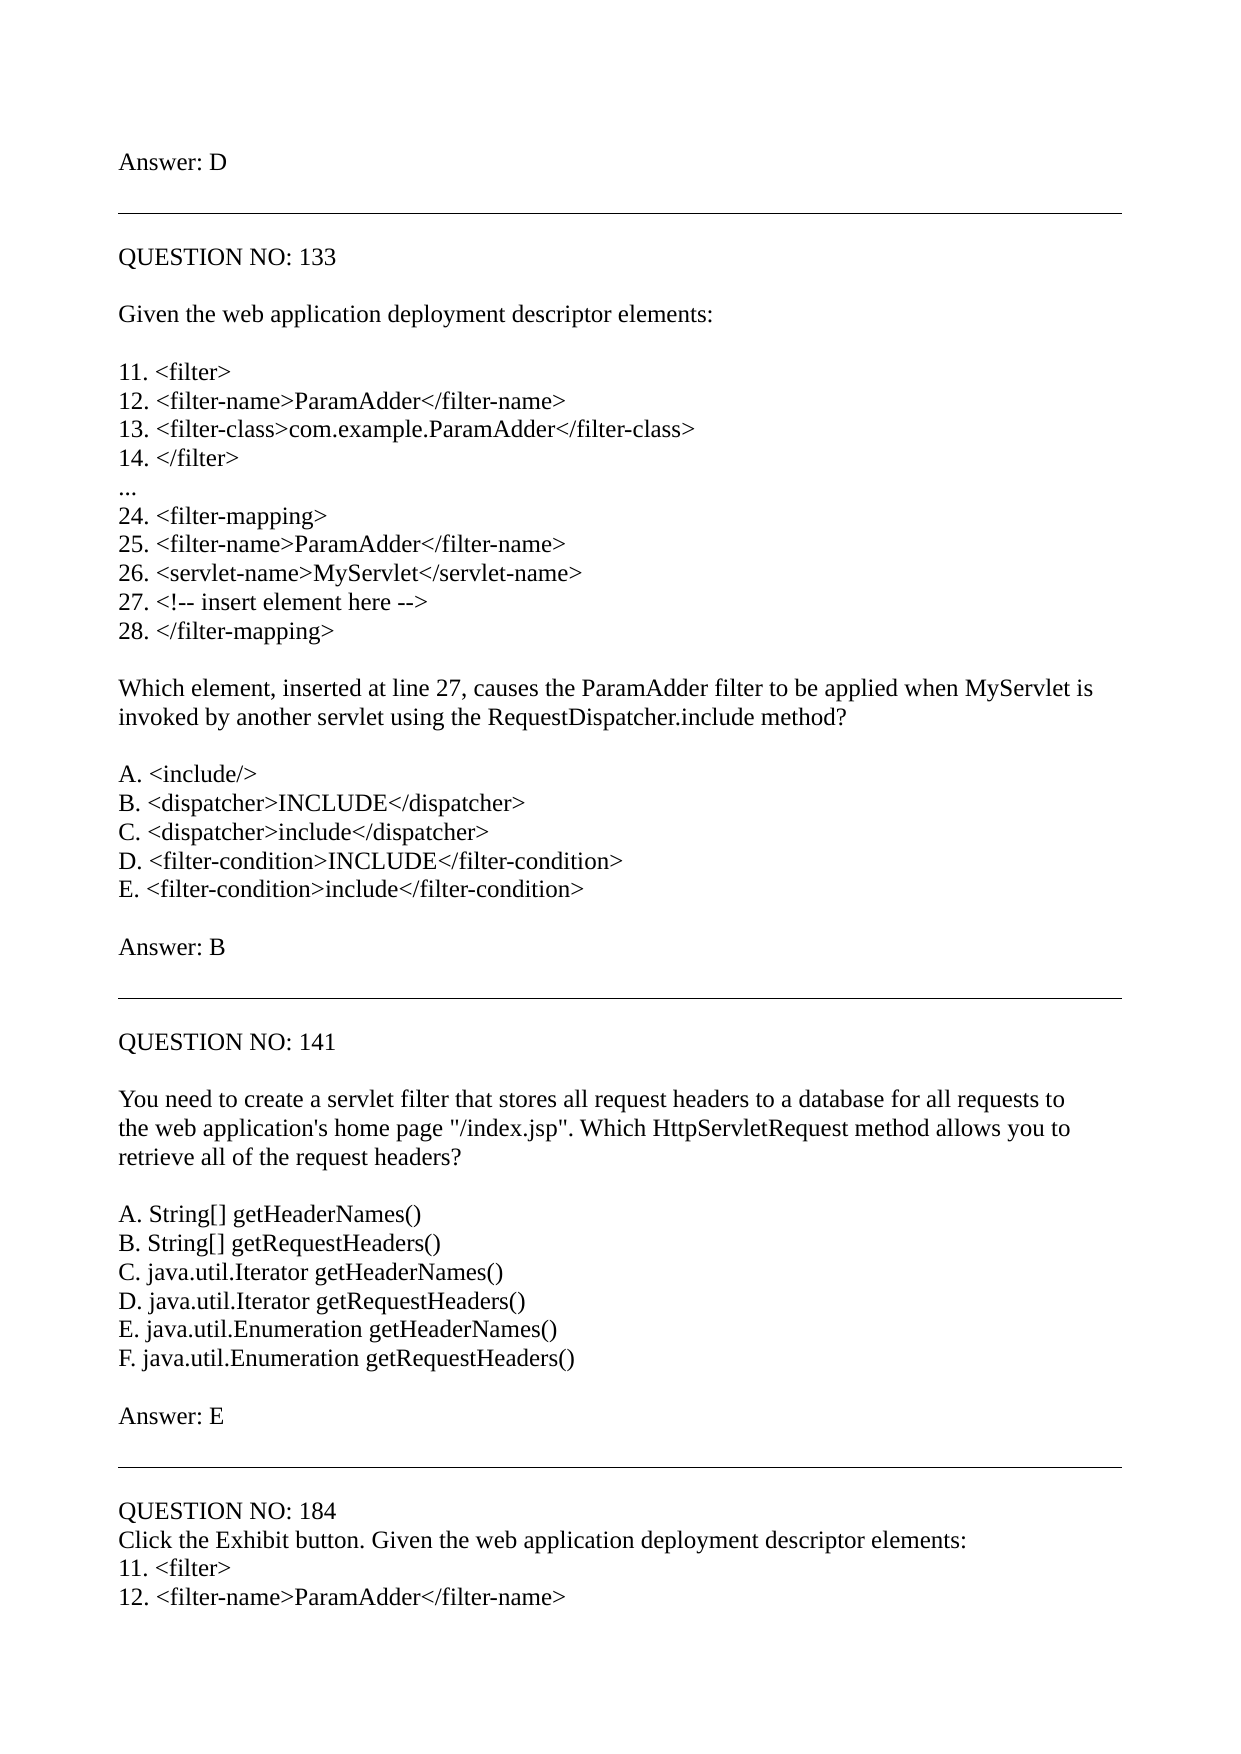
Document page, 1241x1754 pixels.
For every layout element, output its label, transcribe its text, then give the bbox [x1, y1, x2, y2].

text Answer: B [118, 932, 1122, 961]
text You need to create a servlet filter that stores all request headers to a database for all requests to [118, 1084, 1122, 1113]
text E. <filter-condition>include</filter-condition> [118, 874, 1122, 903]
text C. <dispatcher>include</dispatcher> [118, 817, 1122, 846]
text 24. <filter-mapping> [118, 501, 1122, 529]
text 11. <filter> [118, 357, 1122, 386]
text 12. <filter-name>ParamAdder</filter-name> [118, 1582, 1122, 1611]
text 12. <filter-name>ParamAdder</filter-name> [118, 386, 1122, 414]
text E. java.util.Enumeration getHeaderNames() [118, 1314, 1122, 1343]
text the web application's home page "/index.jsp". Which HttpServletRequest method allows you to [118, 1113, 1122, 1142]
text QUESTION NO: 141 [118, 1027, 1122, 1056]
text Which element, inserted at line 27, causes the ParamAdder filter to be applied when MyServlet is [118, 673, 1122, 702]
text 25. <filter-name>ParamAdder</filter-name> [118, 529, 1122, 558]
text 28. </filter-mapping> [118, 616, 1122, 644]
text 26. <servlet-name>MyServlet</servlet-name> [118, 558, 1122, 587]
text QUESTION NO: 184 [118, 1496, 1122, 1525]
text D. <filter-condition>INCLUDE</filter-condition> [118, 846, 1122, 874]
text Click the Exhibit button. Given the web application deployment descriptor elements: [118, 1525, 1122, 1553]
text 13. <filter-class>com.example.ParamAdder</filter-class> [118, 414, 1122, 443]
text Answer: E [118, 1401, 1122, 1429]
text Answer: D [118, 147, 1122, 176]
text invoked by another servlet using the RequestDispatcher.include method? [118, 702, 1122, 731]
text QUESTION NO: 133 [118, 242, 1122, 271]
text F. java.util.Enumeration getRequestHeaders() [118, 1343, 1122, 1372]
text 27. <!-- insert element here --> [118, 587, 1122, 616]
text A. <include/> [118, 759, 1122, 788]
text B. String[] getRequestHeaders() [118, 1228, 1122, 1257]
text Given the web application deployment descriptor elements: [118, 299, 1122, 328]
text C. java.util.Iterator getHeaderNames() [118, 1257, 1122, 1286]
text 11. <filter> [118, 1553, 1122, 1582]
text A. String[] getHeaderNames() [118, 1199, 1122, 1228]
text ... [118, 472, 1122, 501]
text retrieve all of the request headers? [118, 1142, 1122, 1171]
text B. <dispatcher>INCLUDE</dispatcher> [118, 788, 1122, 817]
text 14. </filter> [118, 443, 1122, 472]
text D. java.util.Iterator getRequestHeaders() [118, 1286, 1122, 1314]
